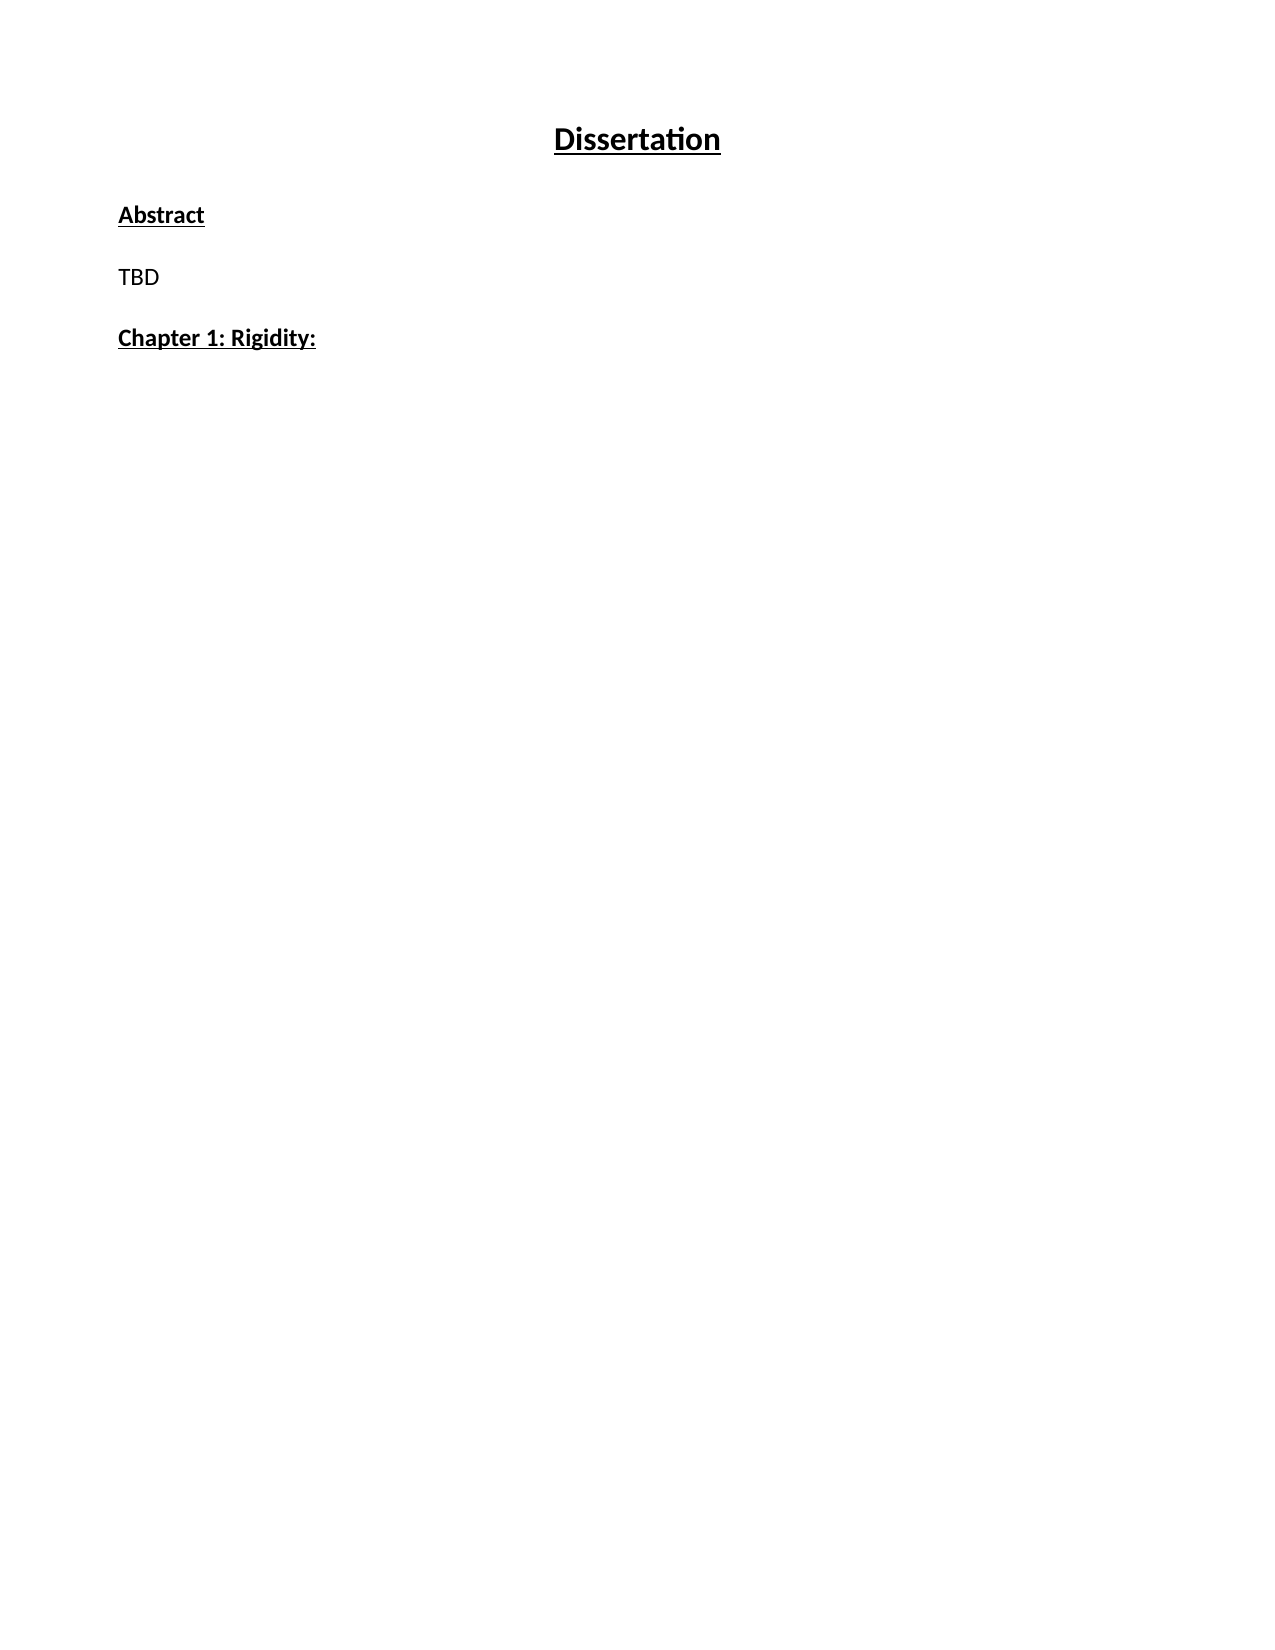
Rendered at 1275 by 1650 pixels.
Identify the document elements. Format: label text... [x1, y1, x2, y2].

text TBD [118, 261, 1157, 291]
text Abstract [118, 199, 1157, 230]
text Chapter 1: Rigidity: [118, 322, 1157, 352]
text Dissertation [118, 118, 1157, 159]
